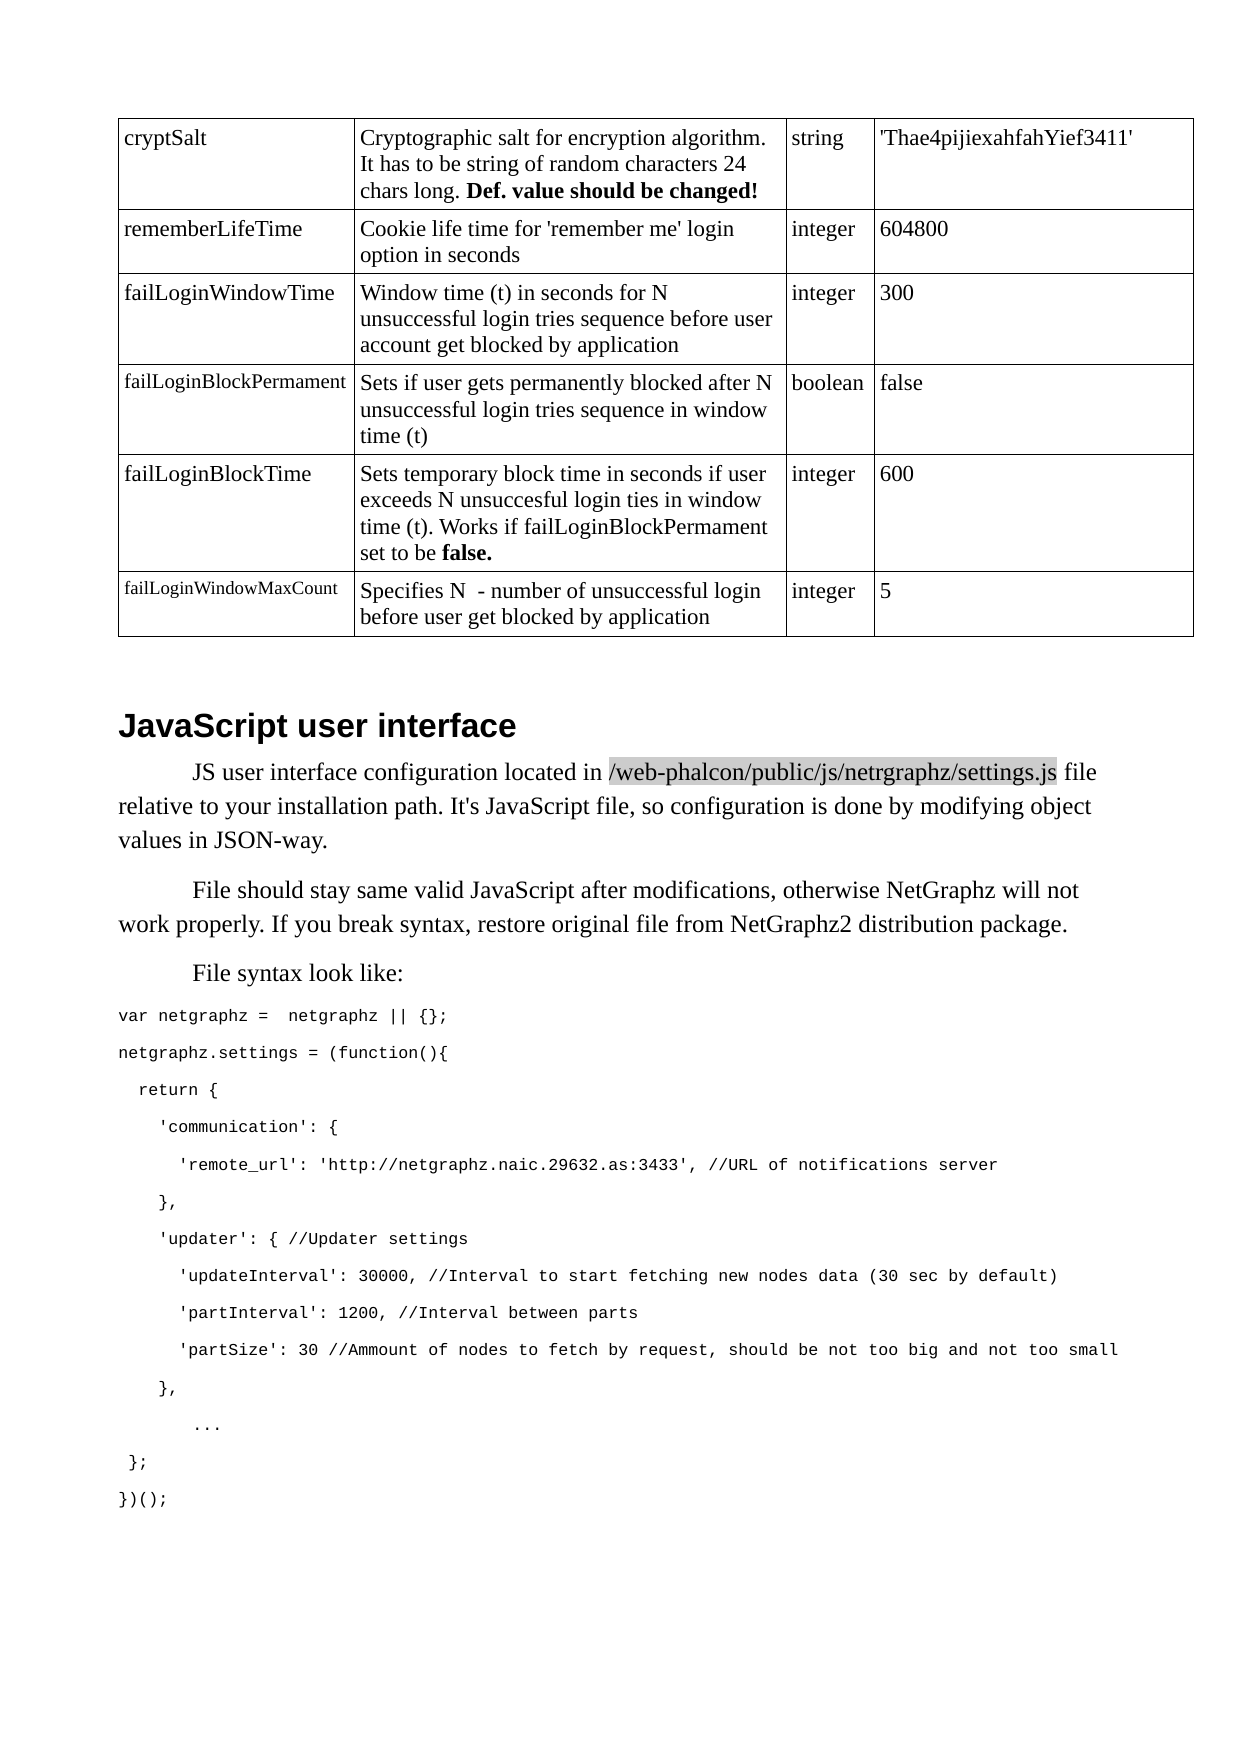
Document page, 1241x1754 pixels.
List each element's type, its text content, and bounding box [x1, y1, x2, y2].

text }; [118, 1453, 1122, 1472]
text 'partSize': 30 //Ammount of nodes to fetch by request, should be not too big and not too small [118, 1342, 1122, 1361]
table_cell 300 [875, 274, 1193, 364]
text var netgraphz = netgraphz || {}; [118, 1007, 1122, 1026]
text JS user interface configuration located in /web-phalcon/public/js/netrgraphz/settings.js file relative to your installation path. It's JavaScript file, so configuration is done by modifying object values in JSON-way. [118, 757, 1122, 854]
table_cell false [875, 365, 1193, 454]
table_cell 604800 [875, 210, 1193, 273]
text 'communication': { [118, 1119, 1122, 1138]
table_cell rememberLifeTime [119, 210, 354, 273]
table_cell Sets temporary block time in seconds if user exceeds N unsuccesful login ties in window time (t). Works if failLoginBlockPermament set to be false. [355, 455, 786, 571]
text 'remote_url': 'http://netgraphz.naic.29632.as:3433', //URL of notifications server [118, 1156, 1122, 1175]
text 'updateInterval': 30000, //Interval to start fetching new nodes data (30 sec by default) [118, 1268, 1122, 1286]
text }, [118, 1193, 1122, 1212]
text File should stay same valid JavaScript after modifications, otherwise NetGraphz will not work properly. If you break syntax, restore original file from NetGraphz2 distribution package. [118, 875, 1122, 938]
table_cell integer [787, 210, 874, 273]
table_cell failLoginBlockTime [119, 455, 354, 571]
table_cell integer [787, 572, 874, 636]
table_cell boolean [787, 365, 874, 454]
text File syntax look like: [118, 958, 1122, 987]
text ... [118, 1416, 1122, 1435]
table_cell integer [787, 455, 874, 571]
table_cell Cryptographic salt for encryption algorithm. It has to be string of random characters 24 chars long. Def. value should be changed! [355, 119, 786, 209]
table_cell Window time (t) in seconds for N unsuccessful login tries sequence before user account get blocked by application [355, 274, 786, 364]
subtitle JavaScript user interface [118, 706, 1122, 744]
table_cell 5 [875, 572, 1193, 636]
text })(); [118, 1491, 1122, 1509]
text }, [118, 1379, 1122, 1398]
table_cell failLoginWindowMaxCount [119, 572, 354, 636]
text netgraphz.settings = (function(){ [118, 1044, 1122, 1063]
table_cell string [787, 119, 874, 209]
table_cell failLoginBlockPermament [119, 365, 354, 454]
text 'partInterval': 1200, //Interval between parts [118, 1305, 1122, 1324]
table_cell cryptSalt [119, 119, 354, 209]
table_cell integer [787, 274, 874, 364]
table_cell Sets if user gets permanently blocked after N unsuccessful login tries sequence in window time (t) [355, 365, 786, 454]
table_cell Cookie life time for 'remember me' login option in seconds [355, 210, 786, 273]
table_cell 600 [875, 455, 1193, 571]
table_cell Specifies N - number of unsuccessful login before user get blocked by application [355, 572, 786, 636]
text return { [118, 1082, 1122, 1101]
table_cell 'Thae4pijiexahfahYief3411' [875, 119, 1193, 209]
text 'updater': { //Updater settings [118, 1230, 1122, 1249]
table_cell failLoginWindowTime [119, 274, 354, 364]
